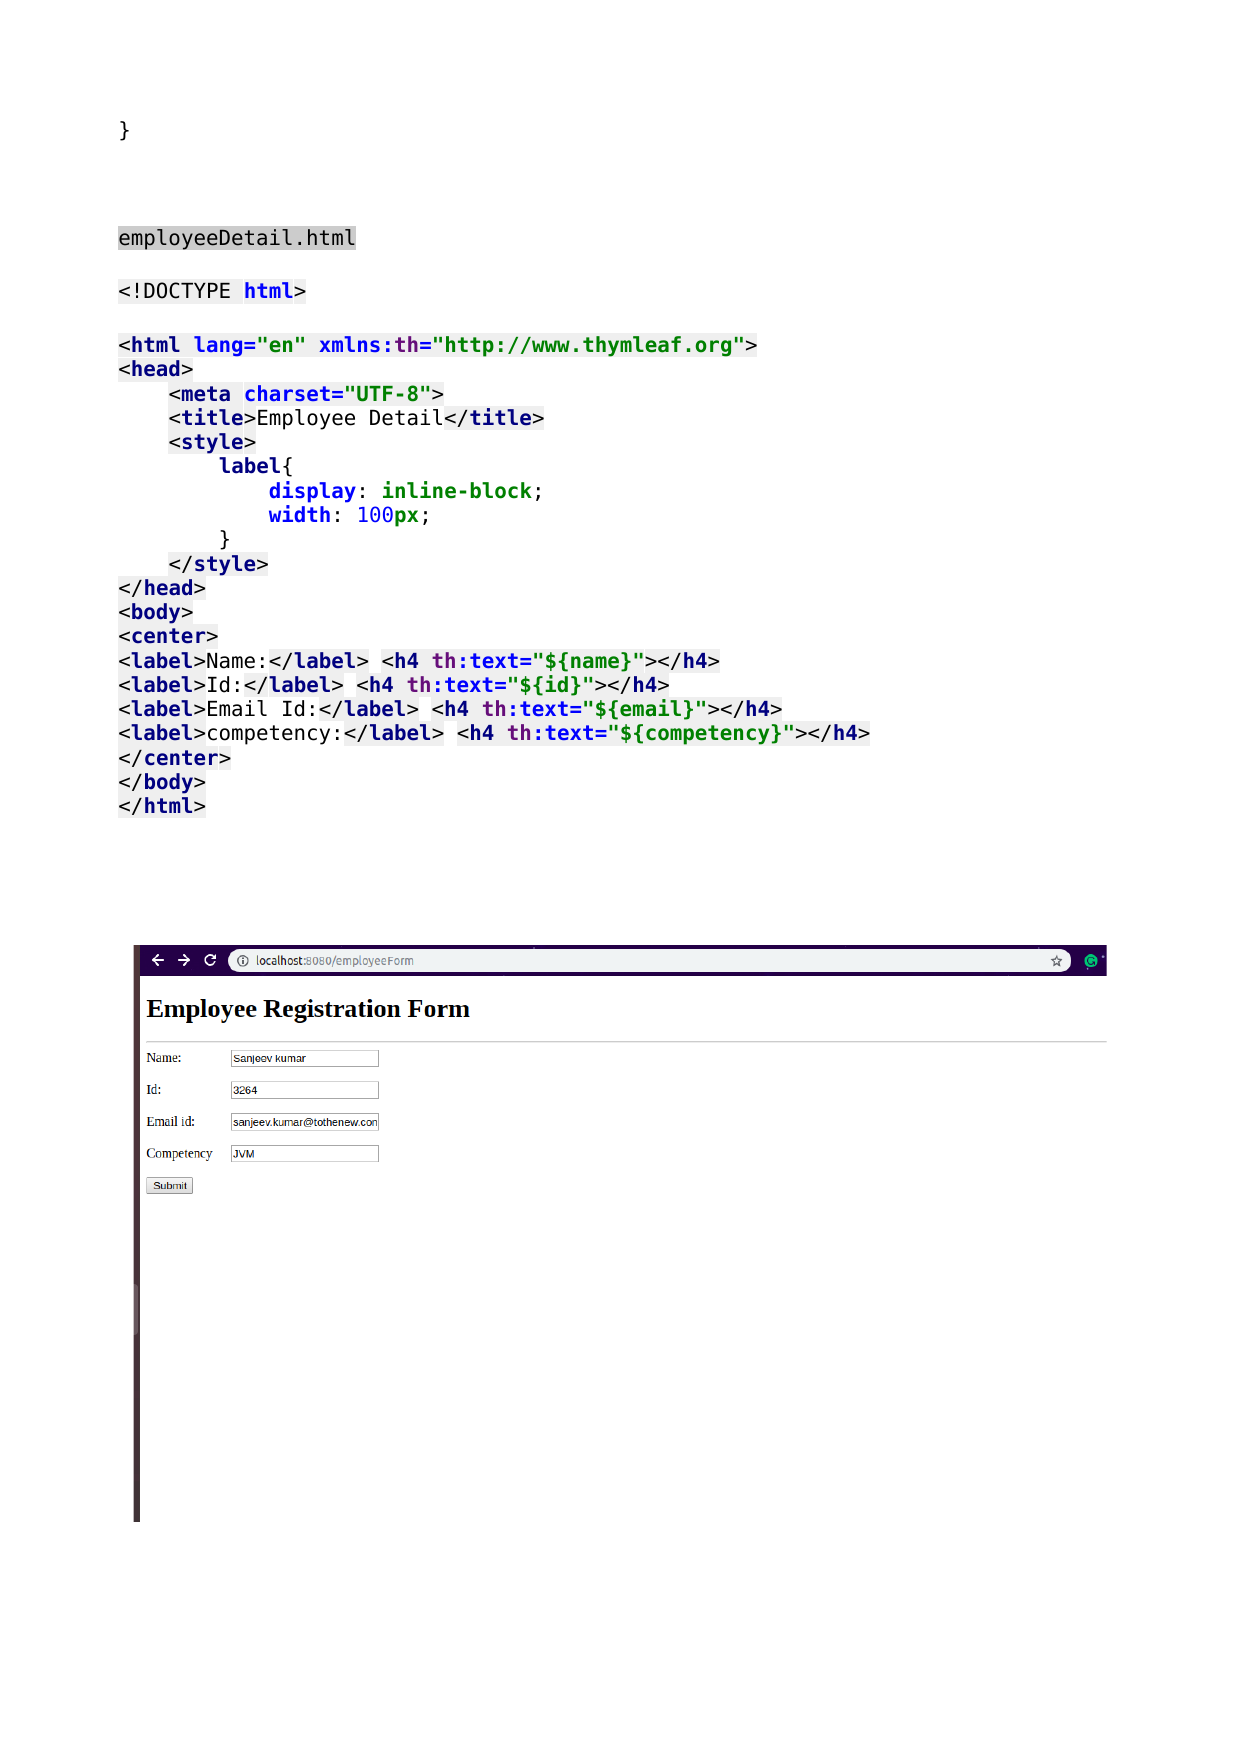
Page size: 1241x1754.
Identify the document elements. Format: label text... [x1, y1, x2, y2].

text width: 100px; [118, 503, 1122, 527]
text <style> [118, 430, 1122, 454]
text } [118, 118, 1122, 142]
text <meta charset="UTF-8"> [118, 382, 1122, 406]
text </center> [118, 746, 1122, 770]
text <!DOCTYPE html> [118, 279, 1122, 304]
text employeeDetail.html [118, 226, 1122, 250]
text <title>Employee Detail</title> [118, 406, 1122, 430]
text <html lang="en" xmlns:th="http://www.thymleaf.org"> [118, 333, 1122, 357]
text <body> [118, 600, 1122, 624]
text label{ [118, 454, 1122, 479]
text </body> [118, 770, 1122, 794]
text <label>Email Id:</label> <h4 th:text="${email}"></h4> [118, 697, 1122, 721]
text </style> [118, 552, 1122, 576]
text <label>Id:</label> <h4 th:text="${id}"></h4> [118, 673, 1122, 697]
text </head> [118, 576, 1122, 600]
text <center> [118, 624, 1122, 649]
text <label>Name:</label> <h4 th:text="${name}"></h4> [118, 649, 1122, 673]
text } [118, 527, 1122, 552]
text display: inline-block; [118, 479, 1122, 503]
picture [133, 945, 1107, 1522]
text <head> [118, 357, 1122, 382]
text </html> [118, 794, 1122, 818]
text <label>competency:</label> <h4 th:text="${competency}"></h4> [118, 721, 1122, 746]
